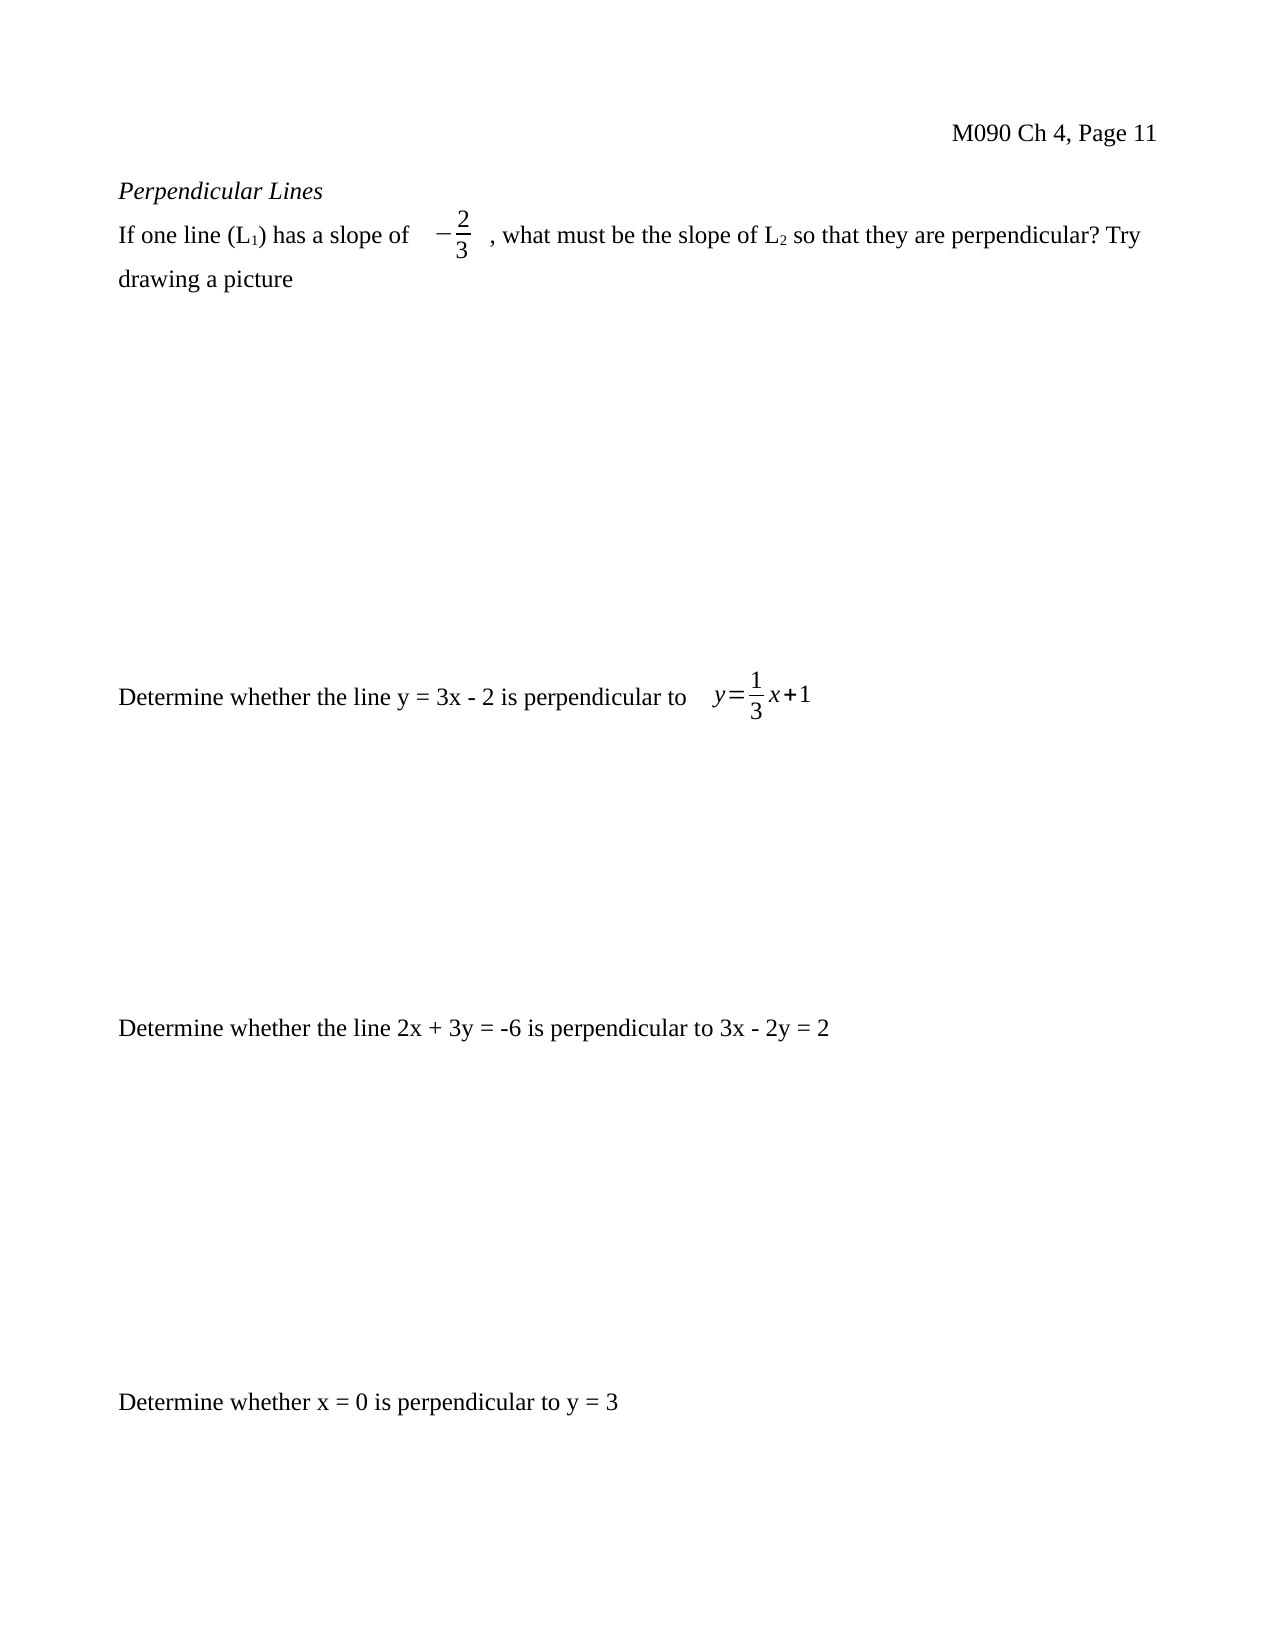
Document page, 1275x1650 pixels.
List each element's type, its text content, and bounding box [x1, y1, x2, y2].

text If one line (L1) has a slope of , what must be the slope of L2 so that they are perpendicular? Try drawing a picture [118, 205, 1157, 293]
text Determine whether the line y = 3x - 2 is perpendicular to [118, 667, 1157, 726]
text Perpendicular Lines [118, 176, 1157, 205]
text Determine whether the line 2x + 3y = -6 is perpendicular to 3x - 2y = 2 [118, 1013, 1157, 1042]
text Determine whether x = 0 is perpendicular to y = 3 [118, 1387, 1157, 1416]
